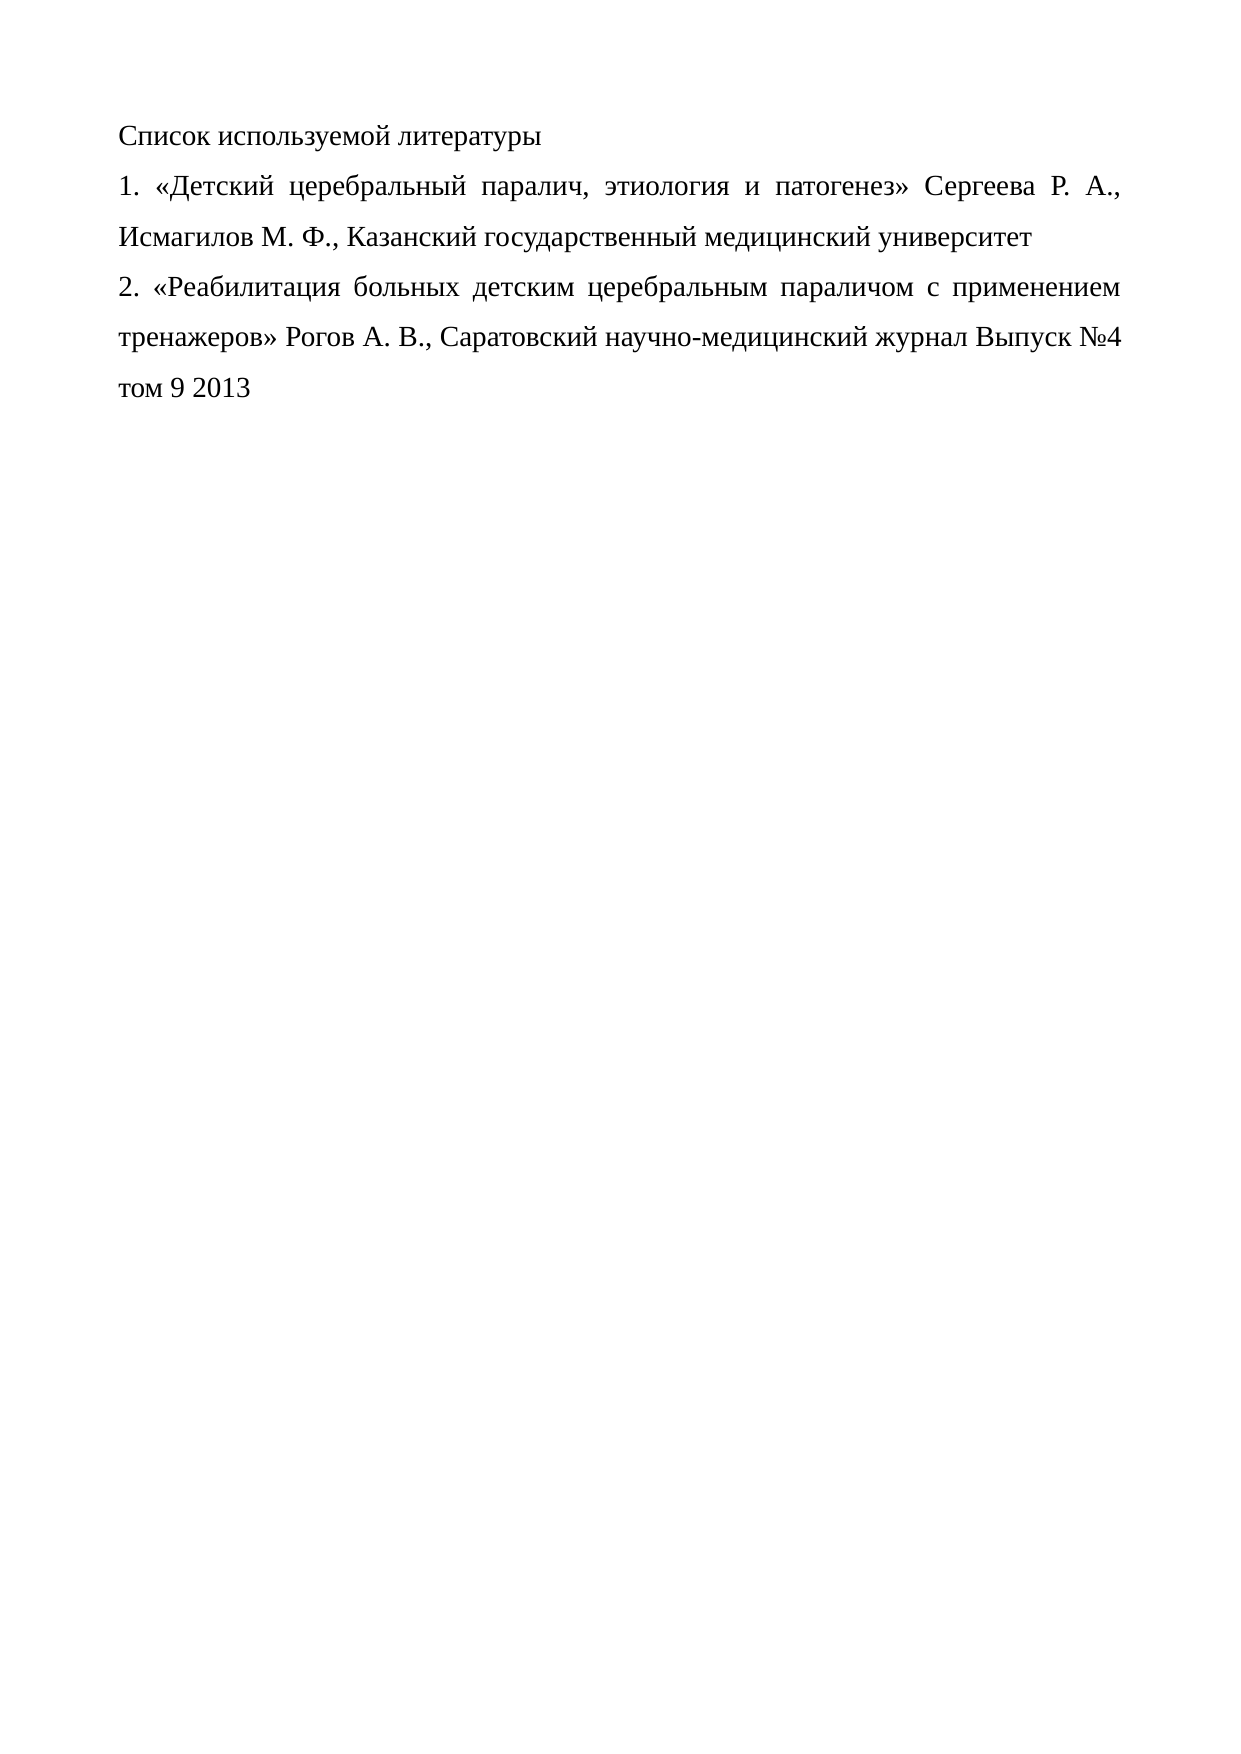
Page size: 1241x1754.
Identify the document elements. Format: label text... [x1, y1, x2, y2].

text 1. «Детский церебральный паралич, этиология и патогенез» Сергеева Р. А., Исмагилов М. Ф., Казанский государственный медицинский университет [118, 168, 1122, 252]
text 2. «Реабилитация больных детским церебральным параличом с применением тренажеров» Рогов А. В., Саратовский научно-медицинский журнал Выпуск №4 том 9 2013 [118, 269, 1122, 403]
text Список используемой литературы [118, 118, 1122, 152]
